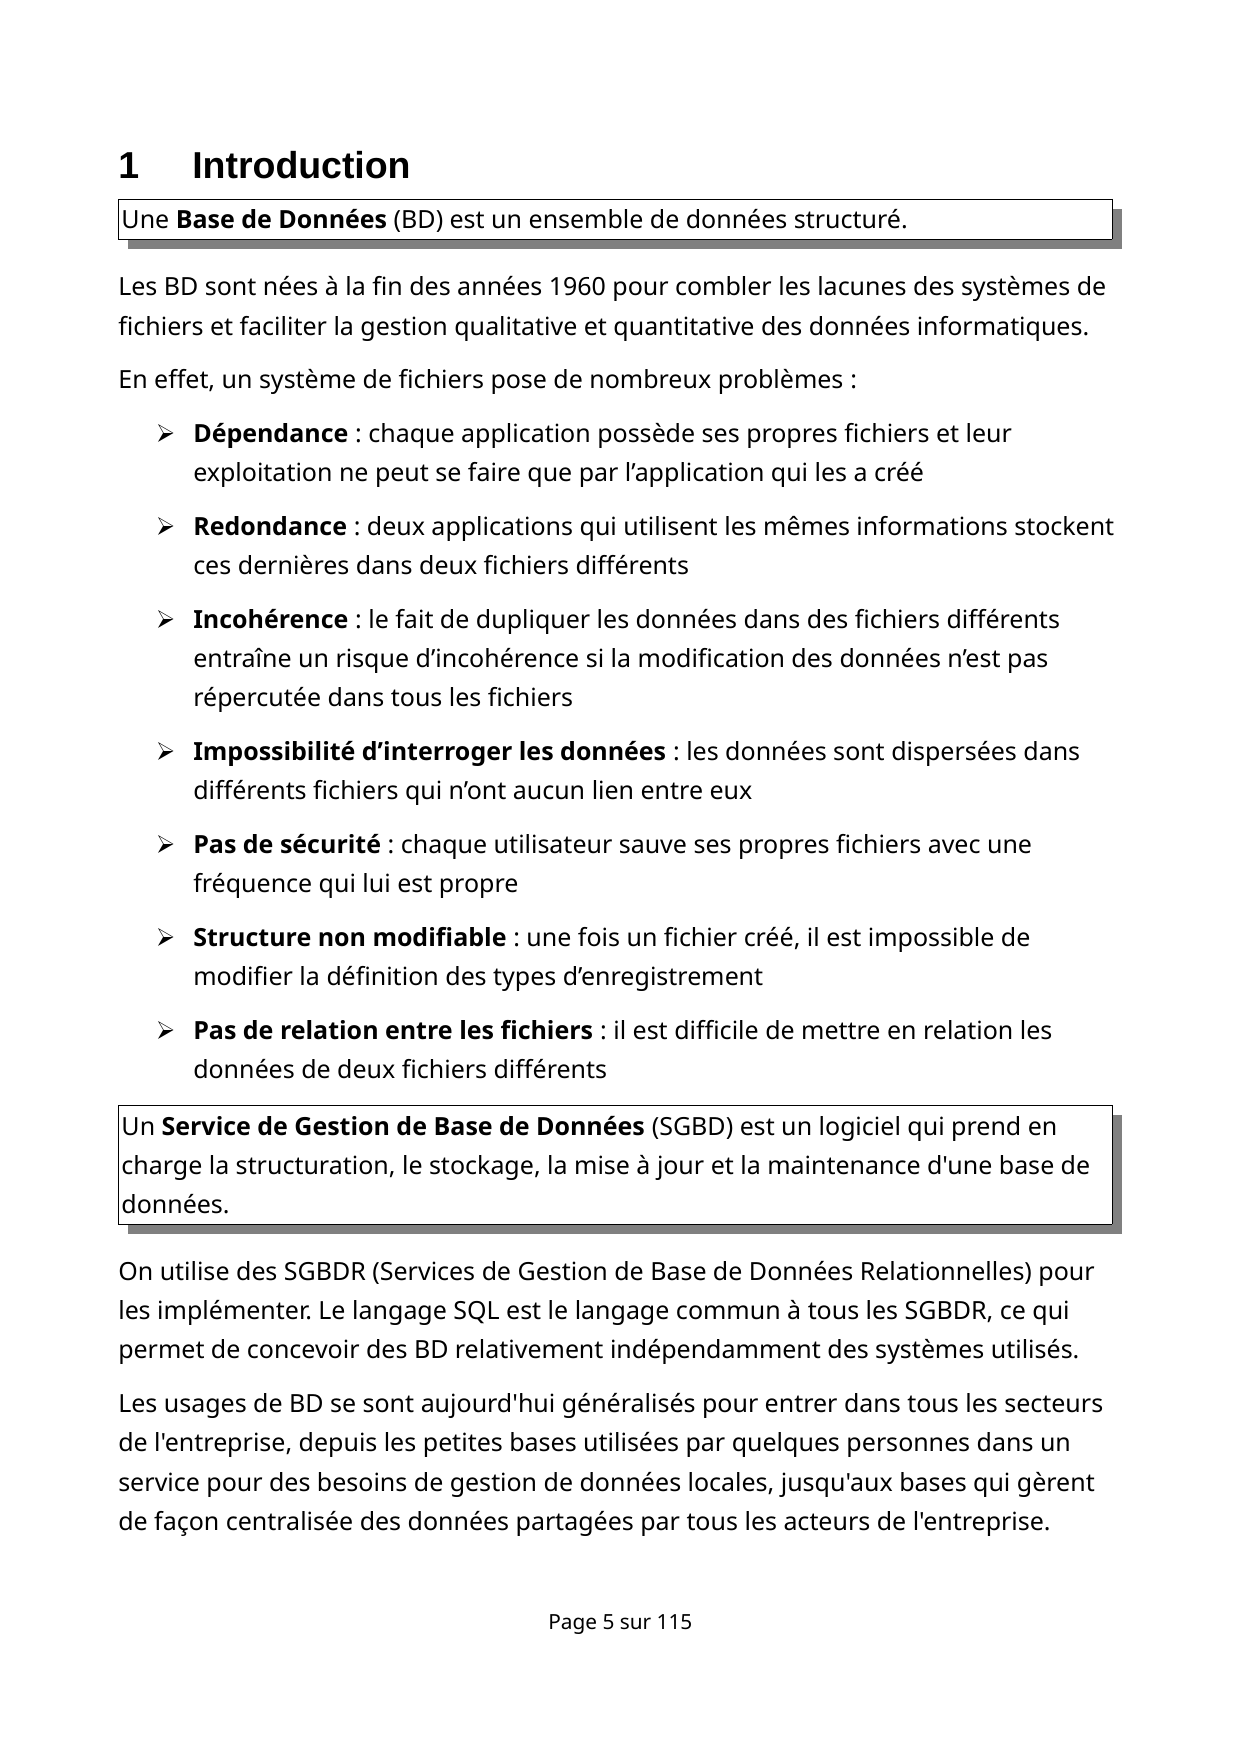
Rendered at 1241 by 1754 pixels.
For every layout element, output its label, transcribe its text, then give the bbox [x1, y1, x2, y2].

list Dépendance : chaque application possède ses propres fichiers et leur exploitation ne peut se faire que par l’application qui les a créé [156, 416, 1122, 489]
subtitle Introduction [118, 143, 1122, 186]
list Incohérence : le fait de dupliquer les données dans des fichiers différents entraîne un risque d’incohérence si la modification des données n’est pas répercutée dans tous les fichiers [156, 601, 1122, 714]
text Une Base de Données (BD) est un ensemble de données structuré. [119, 200, 1112, 239]
text En effet, un système de fichiers pose de nombreux problèmes : [118, 362, 1122, 396]
text Un Service de Gestion de Base de Données (SGBD) est un logiciel qui prend en charge la structuration, le stockage, la mise à jour et la maintenance d'une base de données. [119, 1106, 1112, 1224]
text Les usages de BD se sont aujourd'hui généralisés pour entrer dans tous les secteurs de l'entreprise, depuis les petites bases utilisées par quelques personnes dans un service pour des besoins de gestion de données locales, jusqu'aux bases qui gèrent de façon centralisée des données partagées par tous les acteurs de l'entreprise. [118, 1386, 1122, 1537]
list Impossibilité d’interroger les données : les données sont dispersées dans différents fichiers qui n’ont aucun lien entre eux [156, 733, 1122, 807]
list Pas de sécurité : chaque utilisateur sauve ses propres fichiers avec une fréquence qui lui est propre [156, 826, 1122, 900]
list Structure non modifiable : une fois un fichier créé, il est impossible de modifier la définition des types d’enregistrement [156, 919, 1122, 993]
list Redondance : deux applications qui utilisent les mêmes informations stockent ces dernières dans deux fichiers différents [156, 508, 1122, 582]
text On utilise des SGBDR (Services de Gestion de Base de Données Relationnelles) pour les implémenter. Le langage SQL est le langage commun à tous les SGBDR, ce qui permet de concevoir des BD relativement indépendamment des systèmes utilisés. [118, 1254, 1122, 1366]
list Pas de relation entre les fichiers : il est difficile de mettre en relation les données de deux fichiers différents [156, 1012, 1122, 1086]
text Les BD sont nées à la fin des années 1960 pour combler les lacunes des systèmes de fichiers et faciliter la gestion qualitative et quantitative des données informatiques. [118, 269, 1122, 342]
